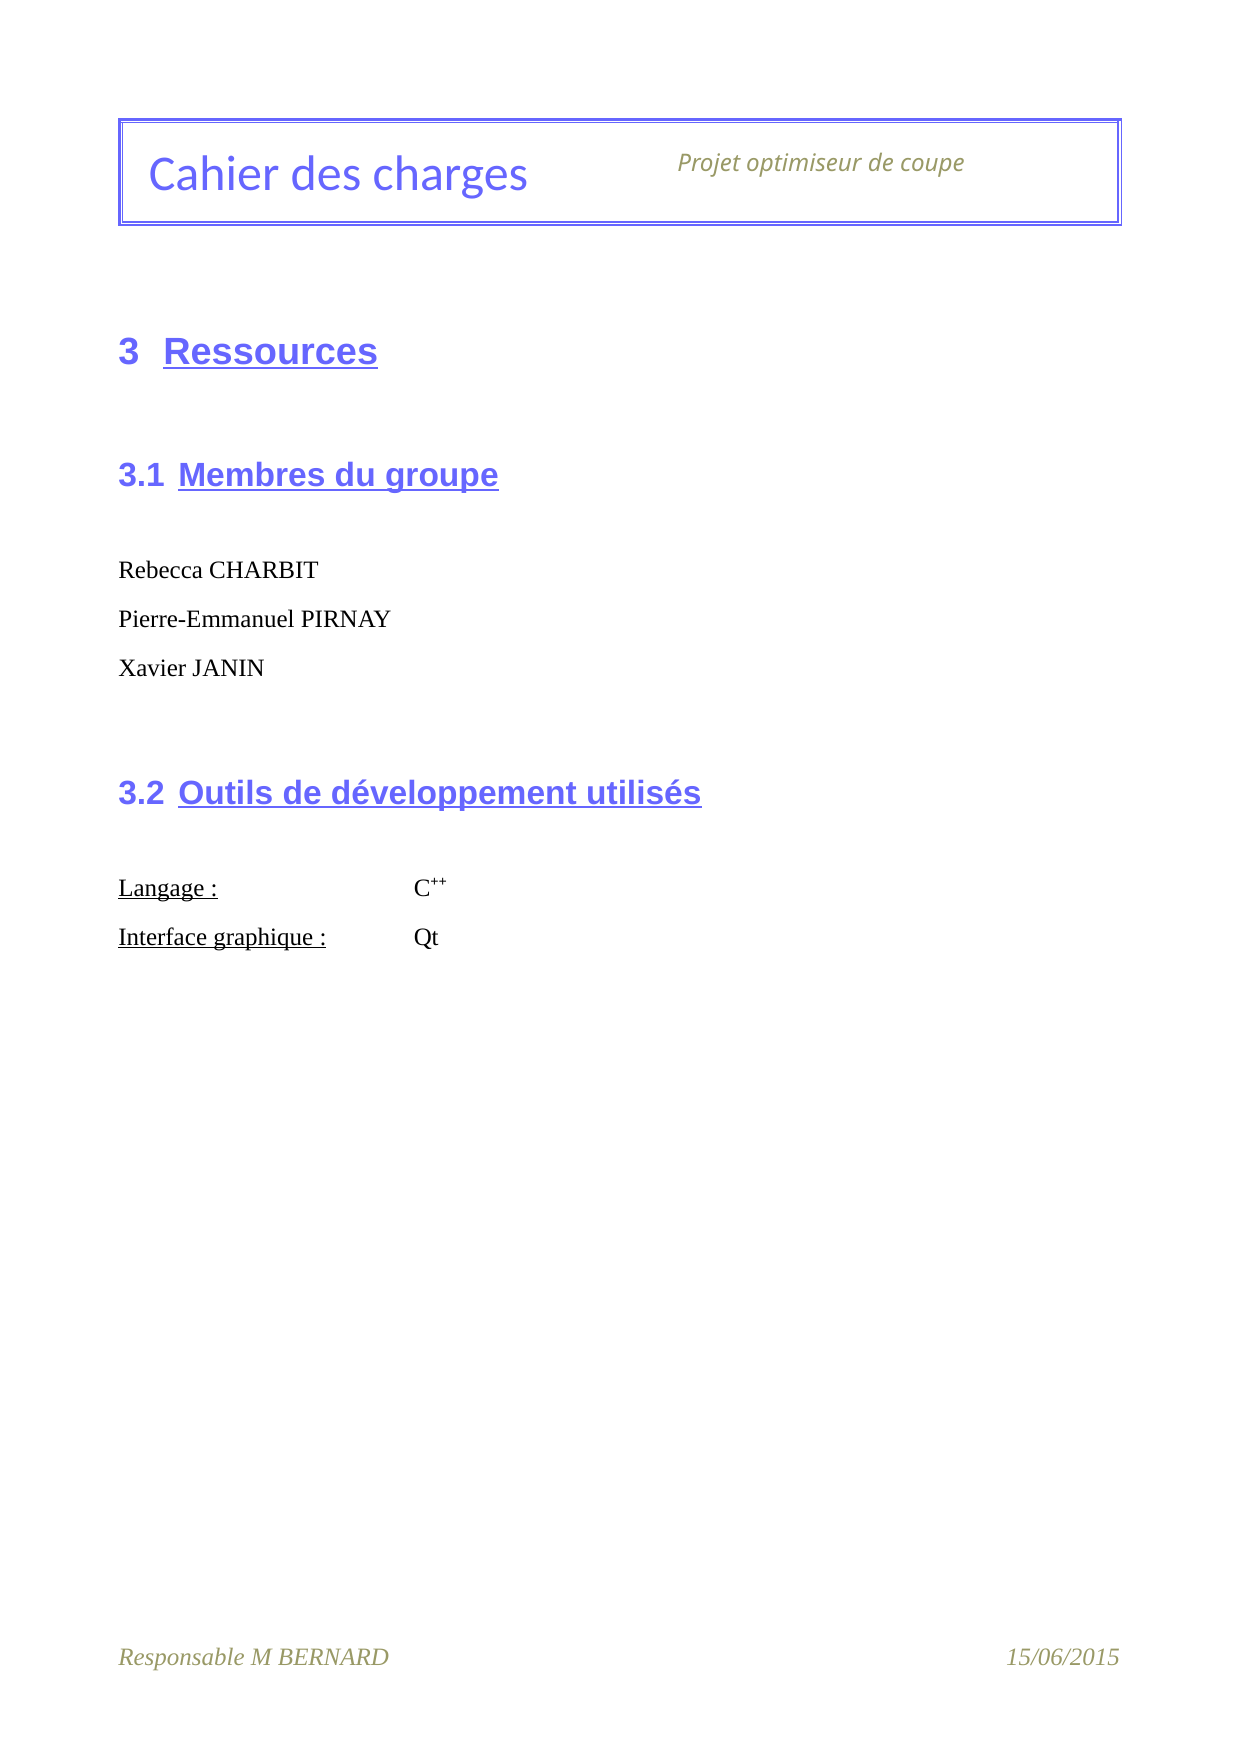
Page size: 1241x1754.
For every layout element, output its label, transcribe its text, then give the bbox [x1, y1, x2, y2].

text Xavier JANIN [118, 653, 1122, 682]
text Pierre-Emmanuel PIRNAY [118, 604, 1122, 633]
subtitle Outils de développement utilisés [118, 772, 1122, 811]
subtitle Ressources [118, 329, 1122, 373]
subtitle Membres du groupe [118, 455, 1122, 494]
text Rebecca CHARBIT [118, 555, 1122, 584]
text Langage : C++ [118, 873, 1122, 901]
text Interface graphique : Qt [118, 922, 1122, 951]
